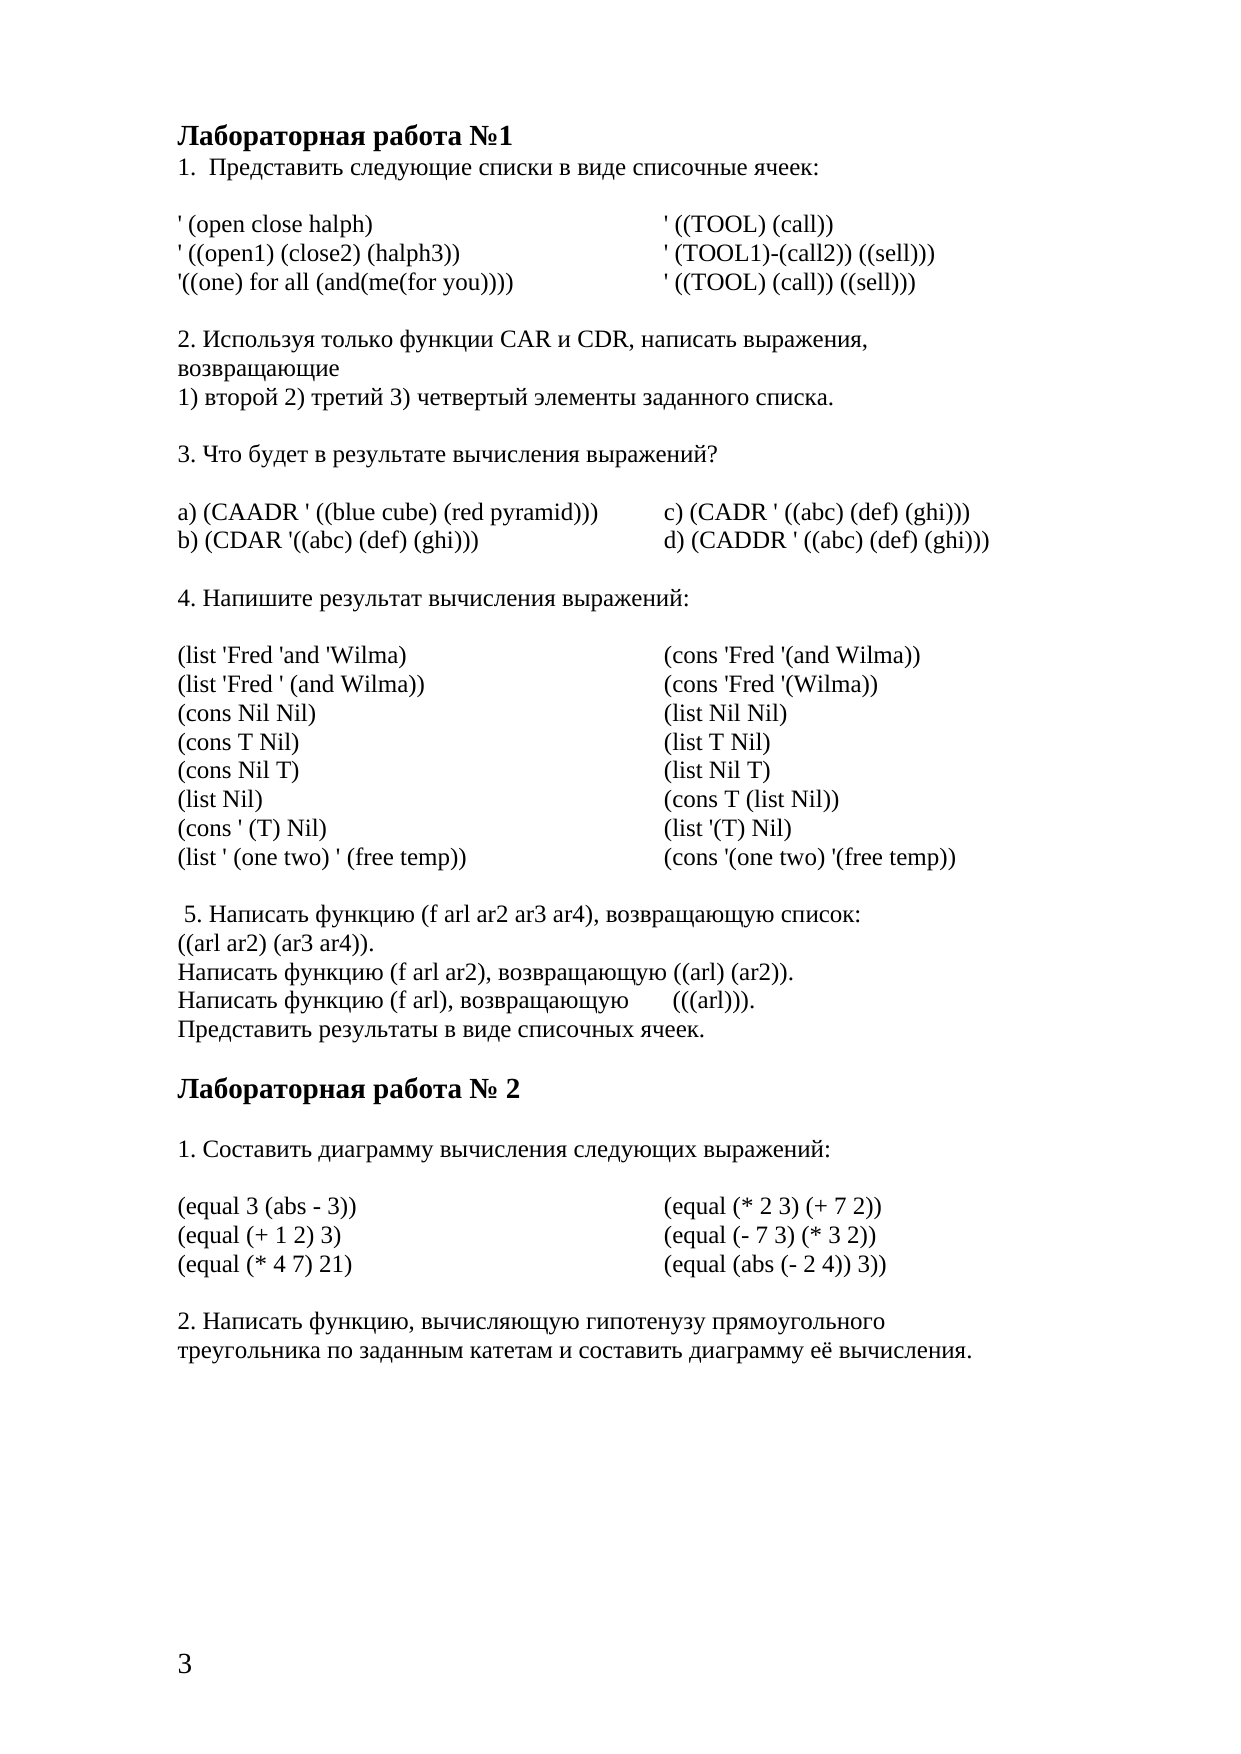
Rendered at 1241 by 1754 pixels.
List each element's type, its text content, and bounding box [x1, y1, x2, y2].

table_cell b) (CDAR '((abc) (def) (ghi))) [166, 525, 652, 554]
table_cell (cons Nil Nil) [166, 698, 652, 727]
table_header (cons 'Fred '(and Wilma)) [653, 640, 1008, 669]
text 2. Написать функцию, вычисляющую гипотенузу прямоугольного [177, 1306, 1152, 1335]
table_cell (cons 'Fred '(Wilma)) [653, 669, 1008, 698]
table_cell (cons '(one two) '(free temp)) [653, 842, 1008, 870]
table_header (list 'Fred 'and 'Wilma) [166, 640, 652, 669]
table_header c) (CADR ' ((abc) (def) (ghi))) [653, 497, 1022, 525]
table_header (equal (* 2 3) (+ 7 2)) [653, 1191, 963, 1220]
table_header ' (open close halph) [166, 209, 652, 238]
table_cell (cons T Nil) [166, 727, 652, 755]
table_cell (list '(T) Nil) [653, 813, 1008, 842]
table_cell (cons ' (T) Nil) [166, 813, 652, 842]
text 1) второй 2) третий 3) четвертый элементы заданного списка. [177, 382, 1152, 410]
text Представить результаты в виде списочных ячеек. [177, 1014, 1152, 1043]
text Написать функцию (f arl ar2), возвращающую ((arl) (ar2)). [177, 957, 1152, 985]
table_cell ' (TOOL1)-(call2)) ((sell))) [653, 238, 993, 267]
text возвращающие [177, 353, 1152, 382]
table_cell (cons T (list Nil)) [653, 784, 1008, 813]
table_cell (cons Nil T) [166, 755, 652, 784]
table_cell (list Nil) [166, 784, 652, 813]
text 1. Составить диаграмму вычисления следующих выражений: [177, 1134, 1152, 1163]
table_cell (list Nil Nil) [653, 698, 1008, 727]
text 5. Написать функцию (f arl ar2 ar3 ar4), возвращающую список: [177, 899, 1152, 928]
table_cell (equal (abs (- 2 4)) 3)) [653, 1249, 963, 1278]
text треугольника по заданным катетам и составить диаграмму её вычисления. [177, 1335, 1152, 1364]
table_cell ' ((open1) (close2) (halph3)) [166, 238, 652, 267]
text Написать функцию (f arl), возвращающую (((arl))). [177, 985, 1152, 1014]
table_cell (equal (* 4 7) 21) [166, 1249, 652, 1278]
table_header a) (CAADR ' ((blue cube) (red pyramid))) [166, 497, 652, 525]
table_cell (list ' (one two) ' (free temp)) [166, 842, 652, 870]
table_cell (equal (- 7 3) (* 3 2)) [653, 1220, 963, 1249]
table_header ' ((TOOL) (call)) [653, 209, 993, 238]
table_cell (equal (+ 1 2) 3) [166, 1220, 652, 1249]
table_cell (list Nil T) [653, 755, 1008, 784]
text ((arl ar2) (ar3 ar4)). [177, 928, 1152, 957]
table_header (equal 3 (abs - 3)) [166, 1191, 652, 1220]
text 1. Представить следующие списки в виде списочные ячеек: [177, 152, 1152, 180]
table_cell '((one) for all (and(me(for you)))) [166, 267, 652, 295]
table_cell (list 'Fred ' (and Wilma)) [166, 669, 652, 698]
table_cell (list T Nil) [653, 727, 1008, 755]
text Лабораторная работа № 2 [177, 1072, 1152, 1105]
text 2. Используя только функции CAR и CDR, написать выражения, [177, 324, 1152, 353]
text 4. Напишите результат вычисления выражений: [177, 583, 1152, 612]
table_cell ' ((TOOL) (call)) ((sell))) [653, 267, 993, 295]
text Лабораторная работа №1 [177, 118, 1152, 152]
table_cell d) (CADDR ' ((abc) (def) (ghi))) [653, 525, 1022, 554]
text 3. Что будет в результате вычисления выражений? [177, 439, 1152, 468]
